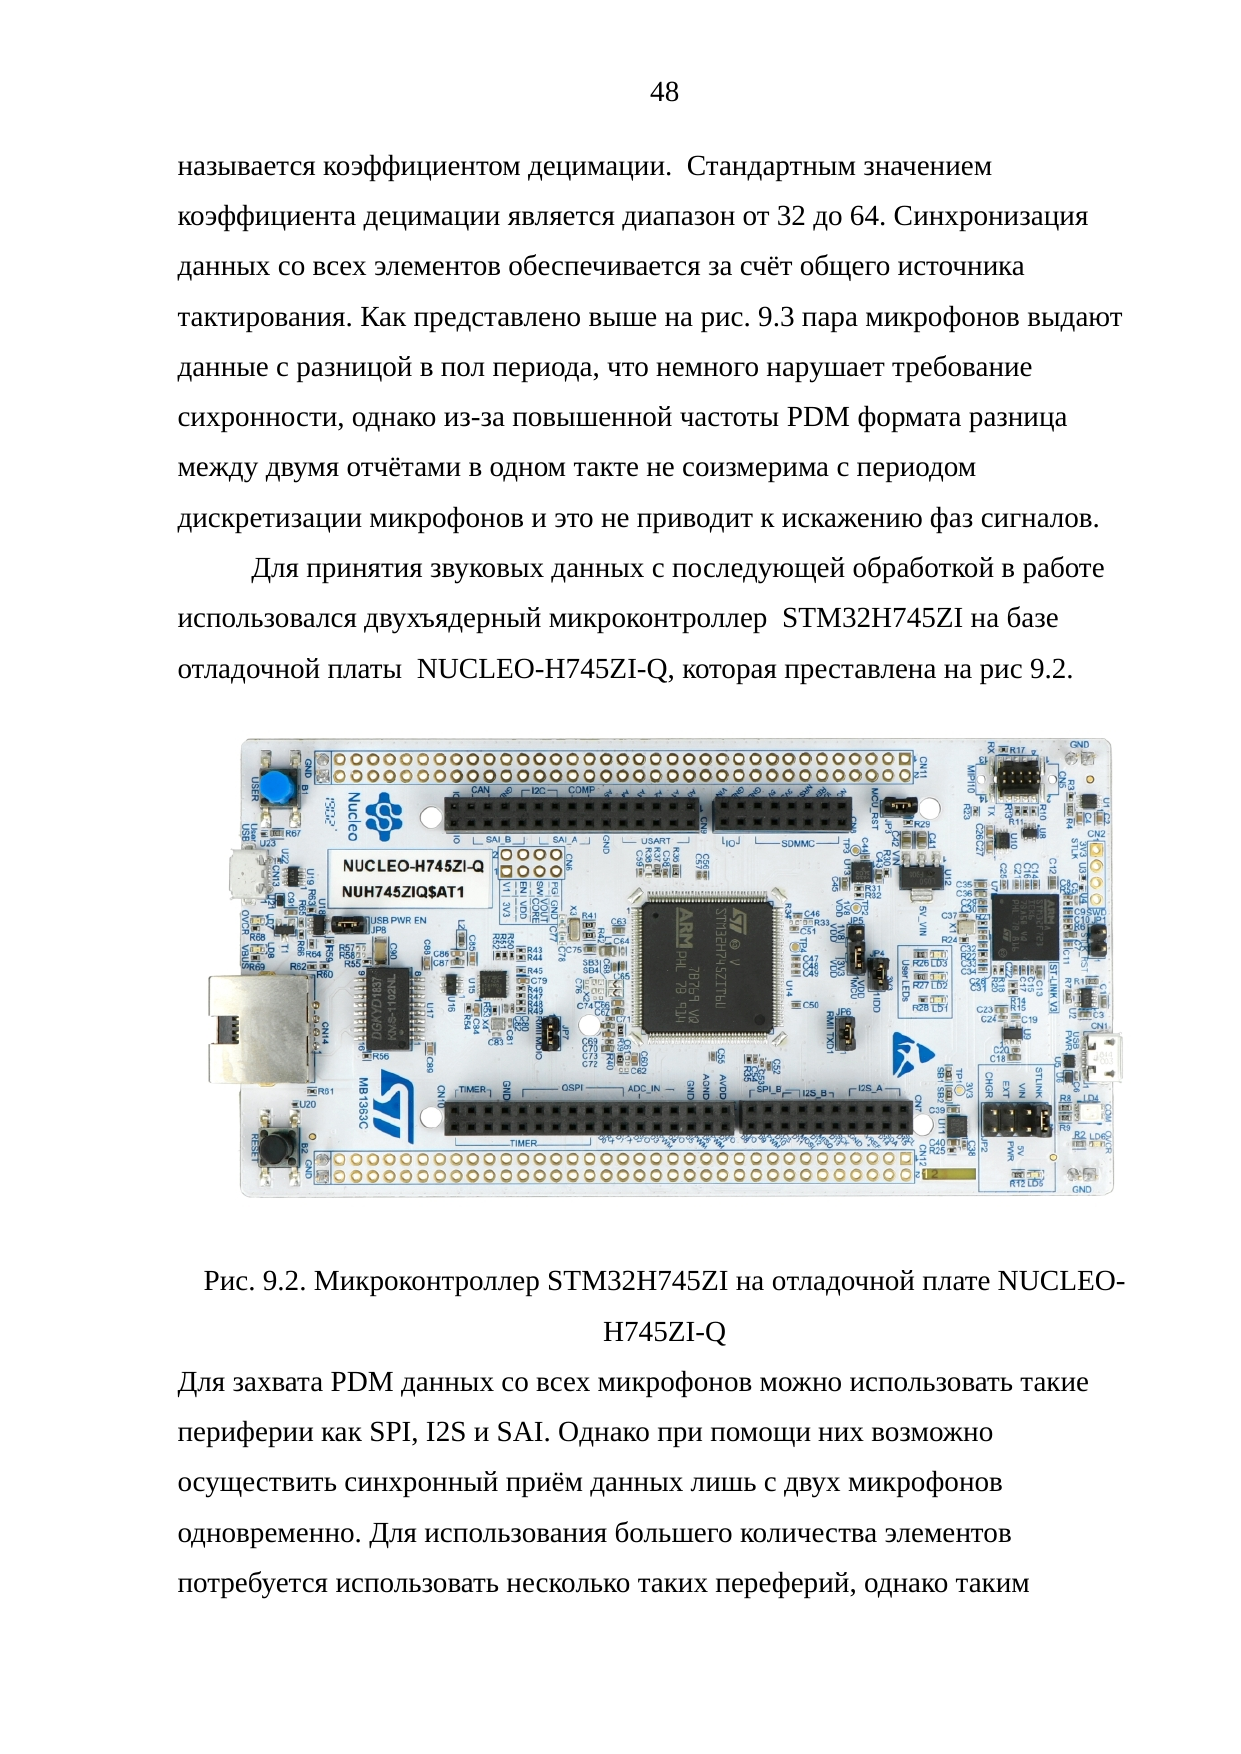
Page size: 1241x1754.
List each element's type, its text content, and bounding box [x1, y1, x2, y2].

picture [177, 701, 1152, 1230]
text Для принятия звуковых данных с последующей обработкой в работе использовался двухъядерный микроконтроллер STM32H745ZI на базе отладочной платы NUCLEO-H745ZI-Q, которая преставлена на рис 9.2. [177, 550, 1152, 684]
text Рис. 9.2. Микроконтроллер STM32H745ZI на отладочной плате NUCLEO-H745ZI-Q [177, 1230, 1152, 1347]
text Для захвата PDM данных со всех микрофонов можно использовать такие периферии как SPI, I2S и SAI. Однако при помощи них возможно осуществить синхронный приём данных лишь с двух микрофонов одновременно. Для использования большего количества элементов потребуется использовать несколько таких переферий, однако таким [177, 1364, 1152, 1599]
text называется коэффициентом децимации. Стандартным значением коэффициента децимации является диапазон от 32 до 64. Синхронизация данных со всех элементов обеспечивается за счёт общего источника тактирования. Как представлено выше на рис. 9.3 пара микрофонов выдают данные с разницой в пол периода, что немного нарушает требование сихронности, однако из-за повышенной частоты PDM формата разница между двумя отчётами в одном такте не соизмерима с периодом дискретизации микрофонов и это не приводит к искажению фаз сигналов. [177, 148, 1152, 533]
